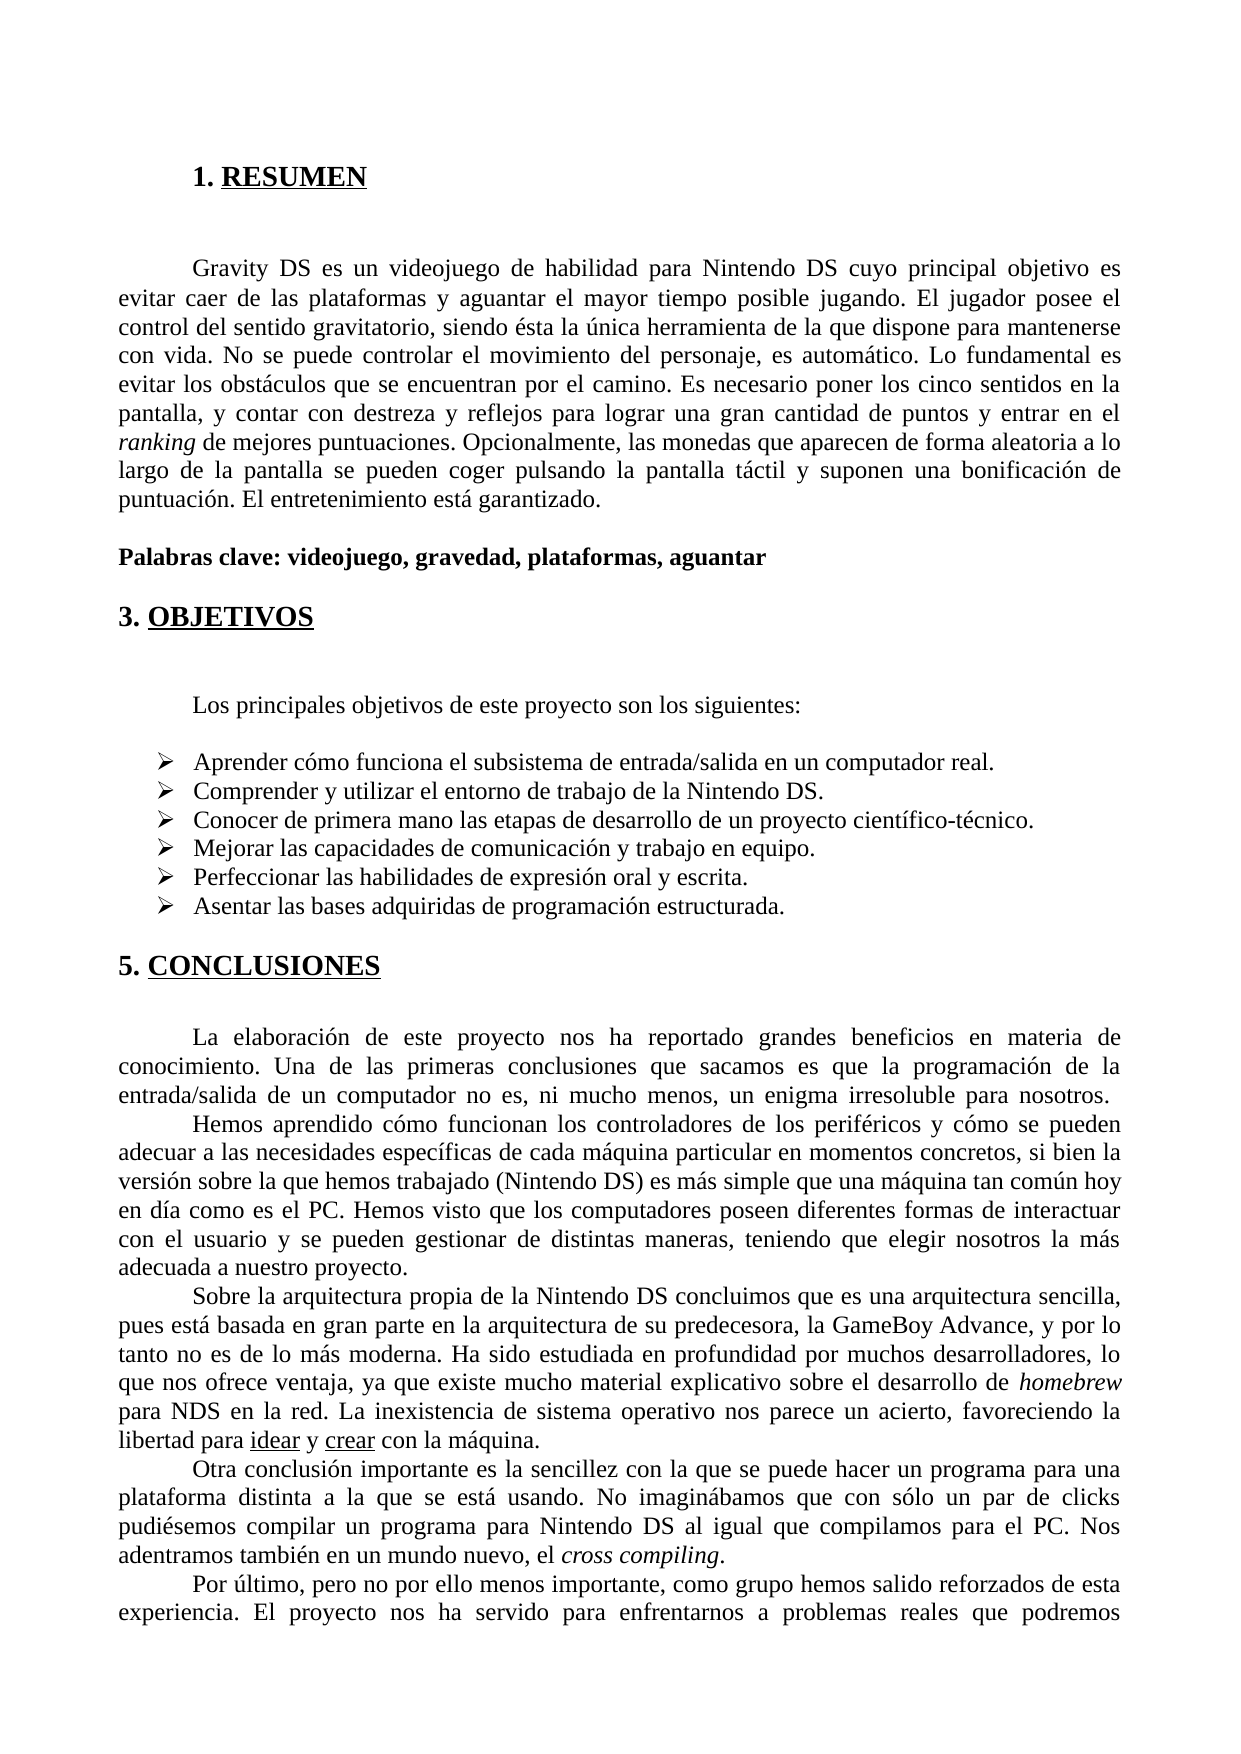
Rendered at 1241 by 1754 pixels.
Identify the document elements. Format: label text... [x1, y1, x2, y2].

text Palabras clave: videojuego, gravedad, plataformas, aguantar [118, 542, 1122, 570]
list Conocer de primera mano las etapas de desarrollo de un proyecto científico-técnico. [156, 805, 1122, 833]
list Aprender cómo funciona el subsistema de entrada/salida en un computador real. [156, 747, 1122, 776]
text Por último, pero no por ello menos importante, como grupo hemos salido reforzados de esta experiencia. El proyecto nos ha servido para enfrentarnos a problemas reales que podremos [118, 1569, 1122, 1626]
list Comprender y utilizar el entorno de trabajo de la Nintendo DS. [156, 776, 1122, 805]
list 3. OBJETIVOS [118, 599, 1122, 633]
text Gravity DS es un videojuego de habilidad para Nintendo DS cuyo principal objetivo es evitar caer de las plataformas y aguantar el mayor tiempo posible jugando. El jugador posee el control del sentido gravitatorio, siendo ésta la única herramienta de la que dispone para mantenerse con vida. No se puede controlar el movimiento del personaje, es automático. Lo fundamental es evitar los obstáculos que se encuentran por el camino. Es necesario poner los cinco sentidos en la pantalla, y contar con destreza y reflejos para lograr una gran cantidad de puntos y entrar en el ranking de mejores puntuaciones. Opcionalmente, las monedas que aparecen de forma aleatoria a lo largo de la pantalla se pueden coger pulsando la pantalla táctil y suponen una bonificación de puntuación. El entretenimiento está garantizado. [118, 249, 1122, 513]
text 1. RESUMEN [118, 159, 1122, 192]
text Sobre la arquitectura propia de la Nintendo DS concluimos que es una arquitectura sencilla, pues está basada en gran parte en la arquitectura de su predecesora, la GameBoy Advance, y por lo tanto no es de lo más moderna. Ha sido estudiada en profundidad por muchos desarrolladores, lo que nos ofrece ventaja, ya que existe mucho material explicativo sobre el desarrollo de homebrew para NDS en la red. La inexistencia de sistema operativo nos parece un acierto, favoreciendo la libertad para idear y crear con la máquina. [118, 1281, 1122, 1454]
list 5. CONCLUSIONES [118, 948, 1122, 982]
text Otra conclusión importante es la sencillez con la que se puede hacer un programa para una plataforma distinta a la que se está usando. No imaginábamos que con sólo un par de clicks pudiésemos compilar un programa para Nintendo DS al igual que compilamos para el PC. Nos adentramos también en un mundo nuevo, el cross compiling. [118, 1454, 1122, 1569]
text Los principales objetivos de este proyecto son los siguientes: [118, 690, 1122, 718]
text La elaboración de este proyecto nos ha reportado grandes beneficios en materia de conocimiento. Una de las primeras conclusiones que sacamos es que la programación de la entrada/salida de un computador no es, ni mucho menos, un enigma irresoluble para nosotros. Hemos aprendido cómo funcionan los controladores de los periféricos y cómo se pueden adecuar a las necesidades específicas de cada máquina particular en momentos concretos, si bien la versión sobre la que hemos trabajado (Nintendo DS) es más simple que una máquina tan común hoy en día como es el PC. Hemos visto que los computadores poseen diferentes formas de interactuar con el usuario y se pueden gestionar de distintas maneras, teniendo que elegir nosotros la más adecuada a nuestro proyecto. [118, 1022, 1122, 1281]
list Perfeccionar las habilidades de expresión oral y escrita. [156, 862, 1122, 891]
list Mejorar las capacidades de comunicación y trabajo en equipo. [156, 833, 1122, 862]
list Asentar las bases adquiridas de programación estructurada. [156, 891, 1122, 920]
